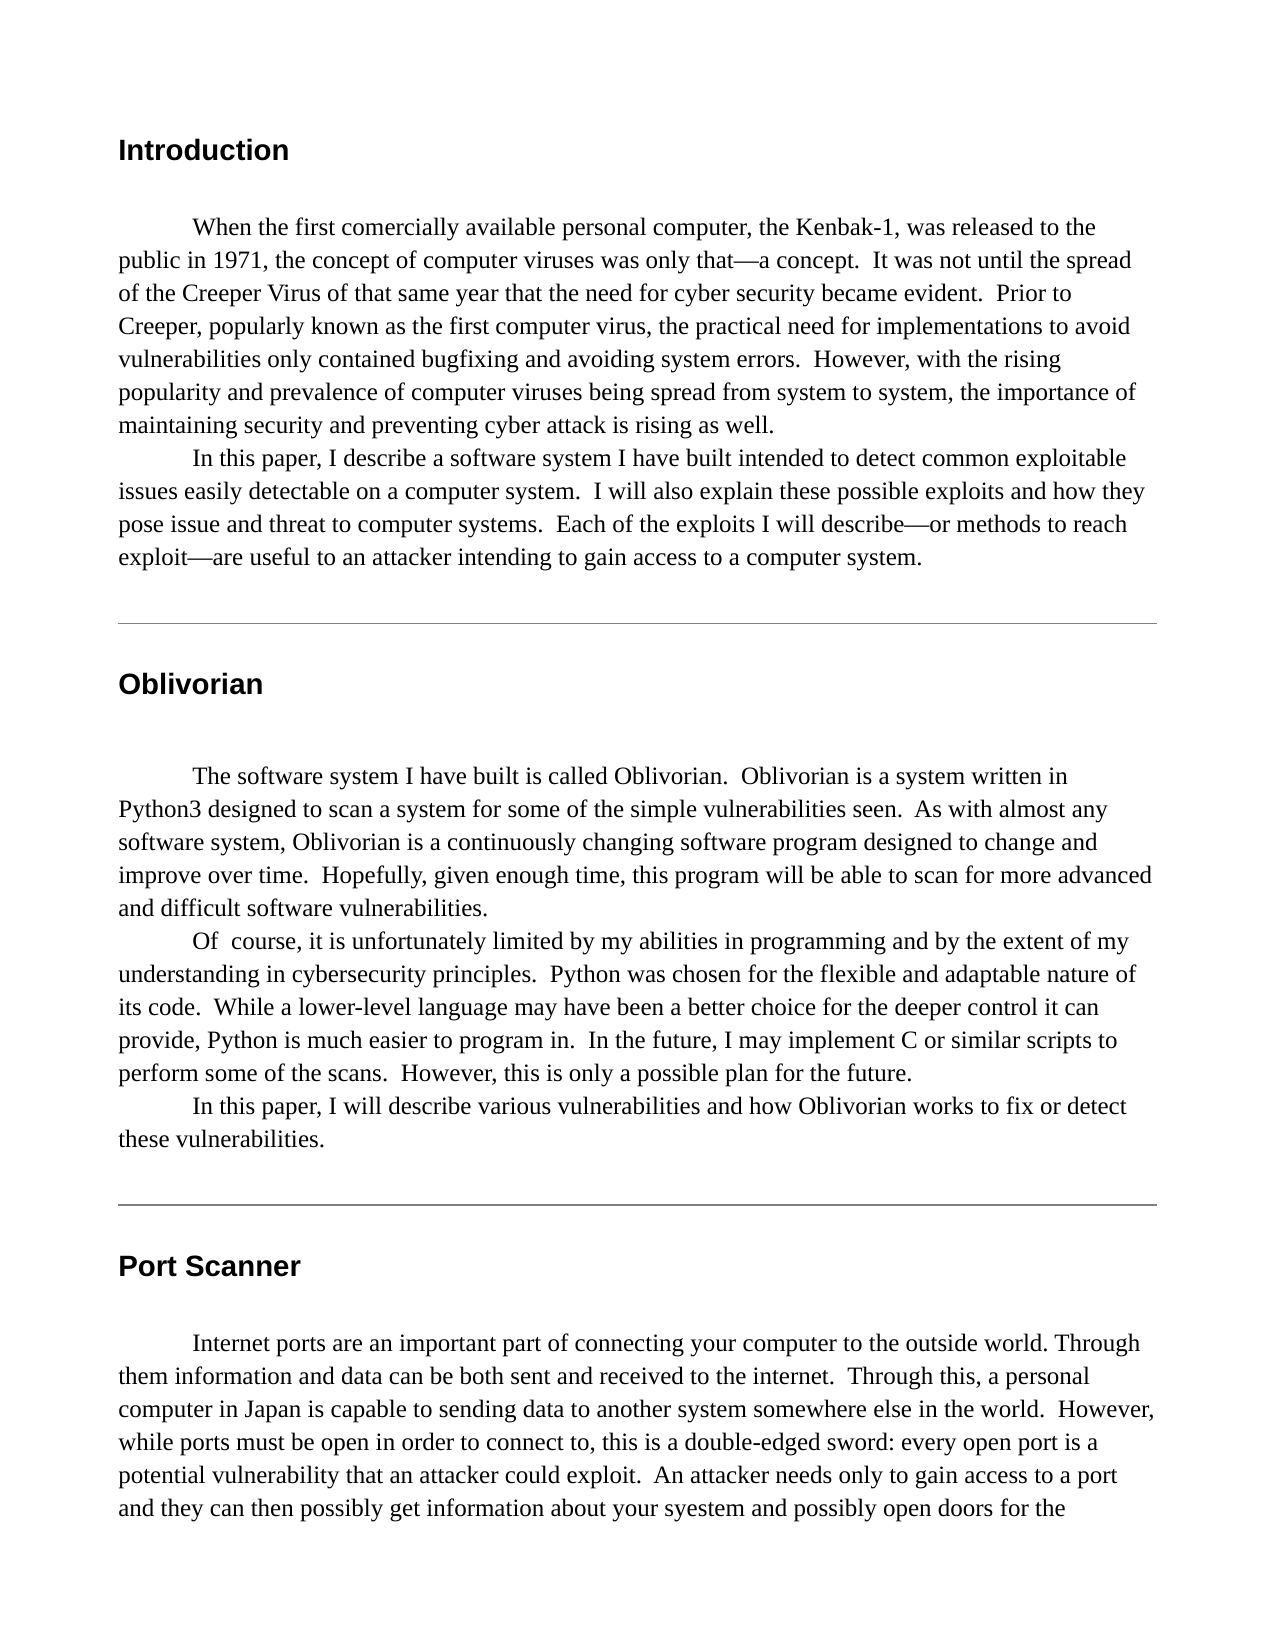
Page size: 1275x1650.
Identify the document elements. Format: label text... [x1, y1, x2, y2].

text The software system I have built is called Oblivorian. Oblivorian is a system written in Python3 designed to scan a system for some of the simple vulnerabilities seen. As with almost any software system, Oblivorian is a continuously changing software program designed to change and improve over time. Hopefully, given enough time, this program will be able to scan for more advanced and difficult software vulnerabilities. [118, 761, 1157, 922]
subtitle Oblivorian [118, 667, 1157, 701]
text In this paper, I will describe various vulnerabilities and how Oblivorian works to fix or detect these vulnerabilities. [118, 1091, 1157, 1153]
subtitle Port Scanner [118, 1249, 1157, 1283]
text When the first comercially available personal computer, the Kenbak-1, was released to the [118, 212, 1157, 241]
text In this paper, I describe a software system I have built intended to detect common exploitable issues easily detectable on a computer system. I will also explain these possible exploits and how they pose issue and threat to computer systems. Each of the exploits I will describe—or methods to reach exploit—are useful to an attacker intending to gain access to a computer system. [118, 443, 1157, 571]
subtitle Introduction [118, 133, 1157, 166]
text Internet ports are an important part of connecting your computer to the outside world. Through them information and data can be both sent and received to the internet. Through this, a personal computer in Japan is capable to sending data to another system somewhere else in the world. However, while ports must be open in order to connect to, this is a double-edged sword: every open port is a potential vulnerability that an attacker could exploit. An attacker needs only to gain access to a port and they can then possibly get information about your syestem and possibly open doors for the [118, 1328, 1157, 1522]
text public in 1971, the concept of computer viruses was only that—a concept. It was not until the spread of the Creeper Virus of that same year that the need for cyber security became evident. Prior to Creeper, popularly known as the first computer virus, the practical need for implementations to avoid vulnerabilities only contained bugfixing and avoiding system errors. However, with the rising popularity and prevalence of computer viruses being spread from system to system, the importance of maintaining security and preventing cyber attack is rising as well. [118, 245, 1157, 439]
text Of course, it is unfortunately limited by my abilities in programming and by the extent of my understanding in cybersecurity principles. Python was chosen for the flexible and adaptable nature of its code. While a lower-level language may have been a better choice for the deeper control it can provide, Python is much easier to program in. In the future, I may implement C or similar scripts to perform some of the scans. However, this is only a possible plan for the future. [118, 926, 1157, 1087]
